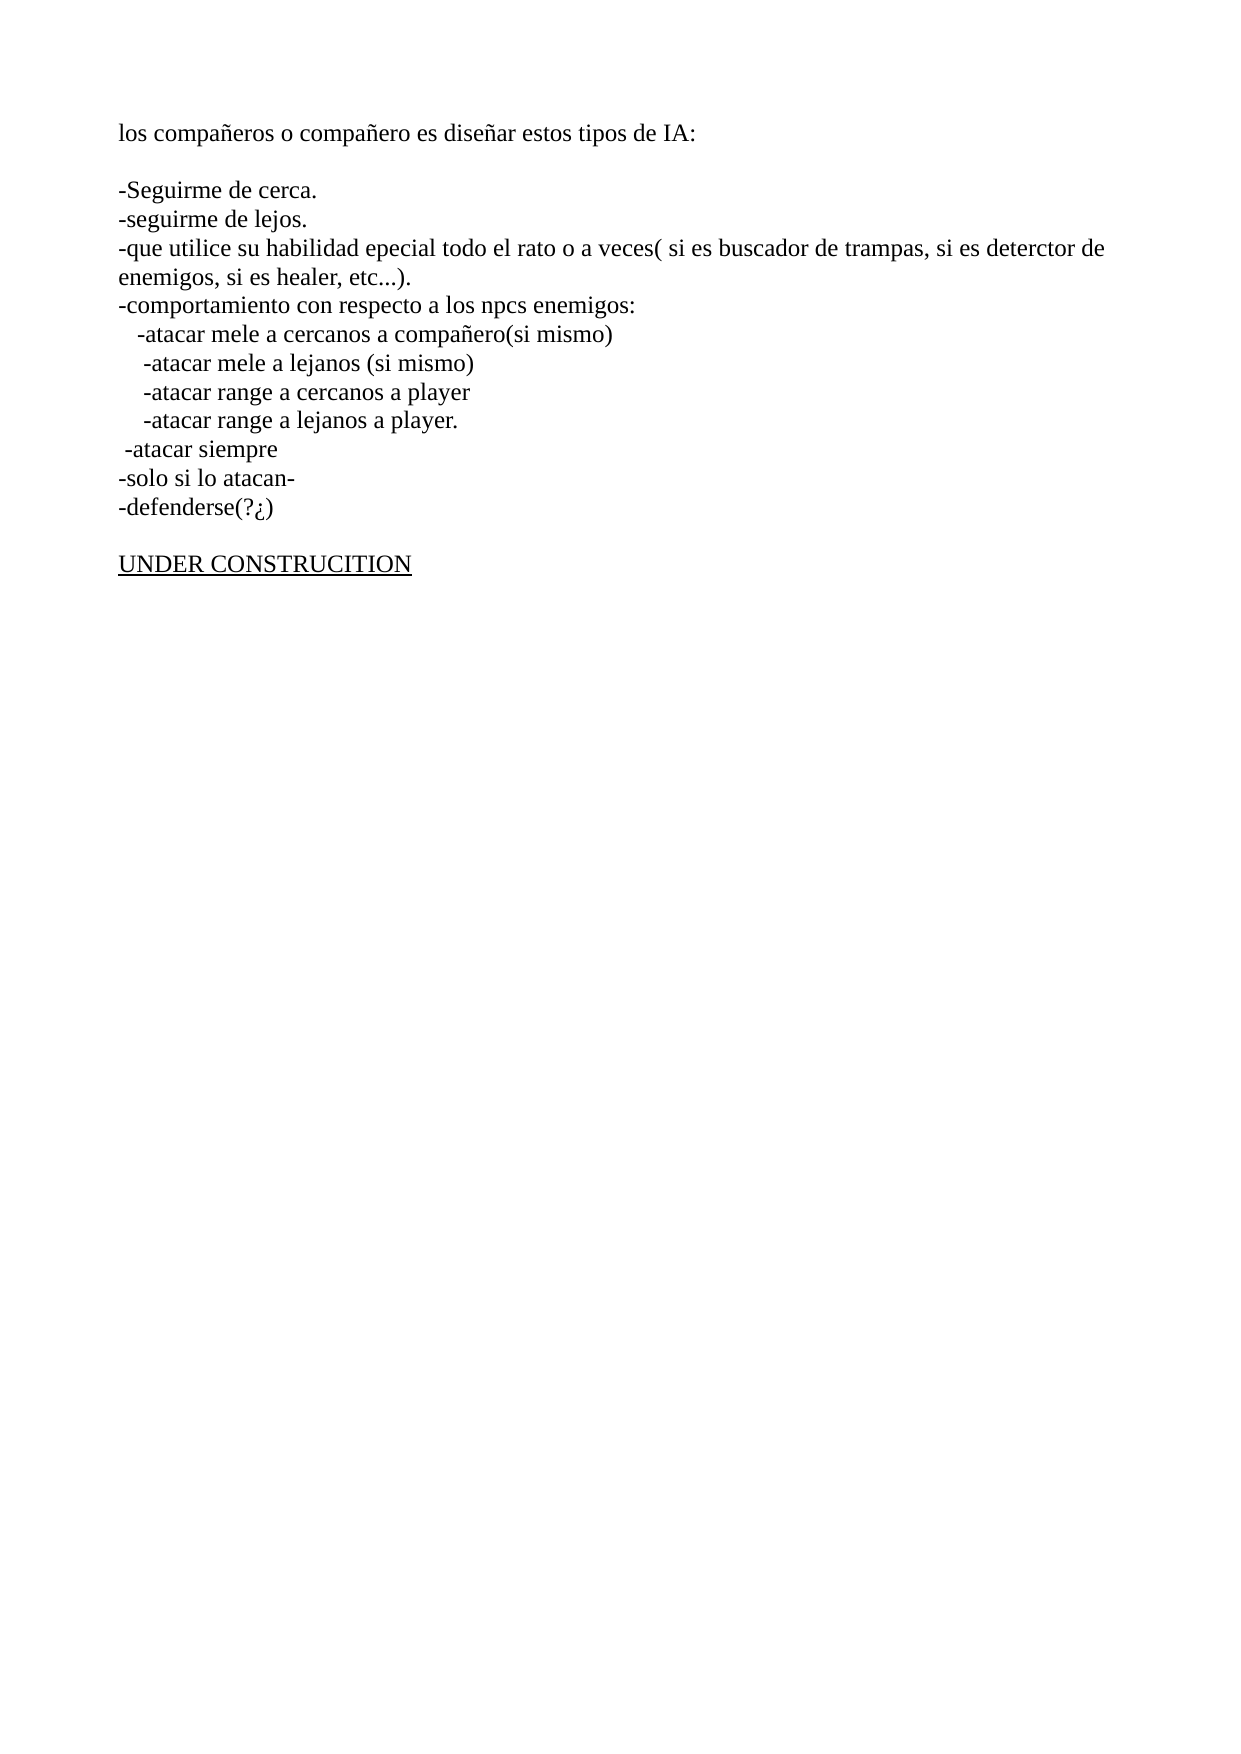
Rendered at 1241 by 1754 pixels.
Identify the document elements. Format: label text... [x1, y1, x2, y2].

text los compañeros o compañero es diseñar estos tipos de IA: [118, 118, 1122, 147]
text -solo si lo atacan- [118, 463, 1122, 492]
text -atacar siempre [118, 434, 1122, 463]
text -seguirme de lejos. [118, 204, 1122, 233]
text -atacar mele a cercanos a compañero(si mismo) [118, 319, 1122, 348]
text -atacar range a lejanos a player. [118, 406, 1122, 434]
text -defenderse(?¿) [118, 492, 1122, 521]
text -atacar mele a lejanos (si mismo) [118, 348, 1122, 377]
text -comportamiento con respecto a los npcs enemigos: [118, 291, 1122, 319]
text -Seguirme de cerca. [118, 176, 1122, 204]
text UNDER CONSTRUCITION [118, 549, 1122, 578]
text -atacar range a cercanos a player [118, 377, 1122, 406]
text -que utilice su habilidad epecial todo el rato o a veces( si es buscador de trampas, si es deterctor de enemigos, si es healer, etc...). [118, 233, 1122, 291]
